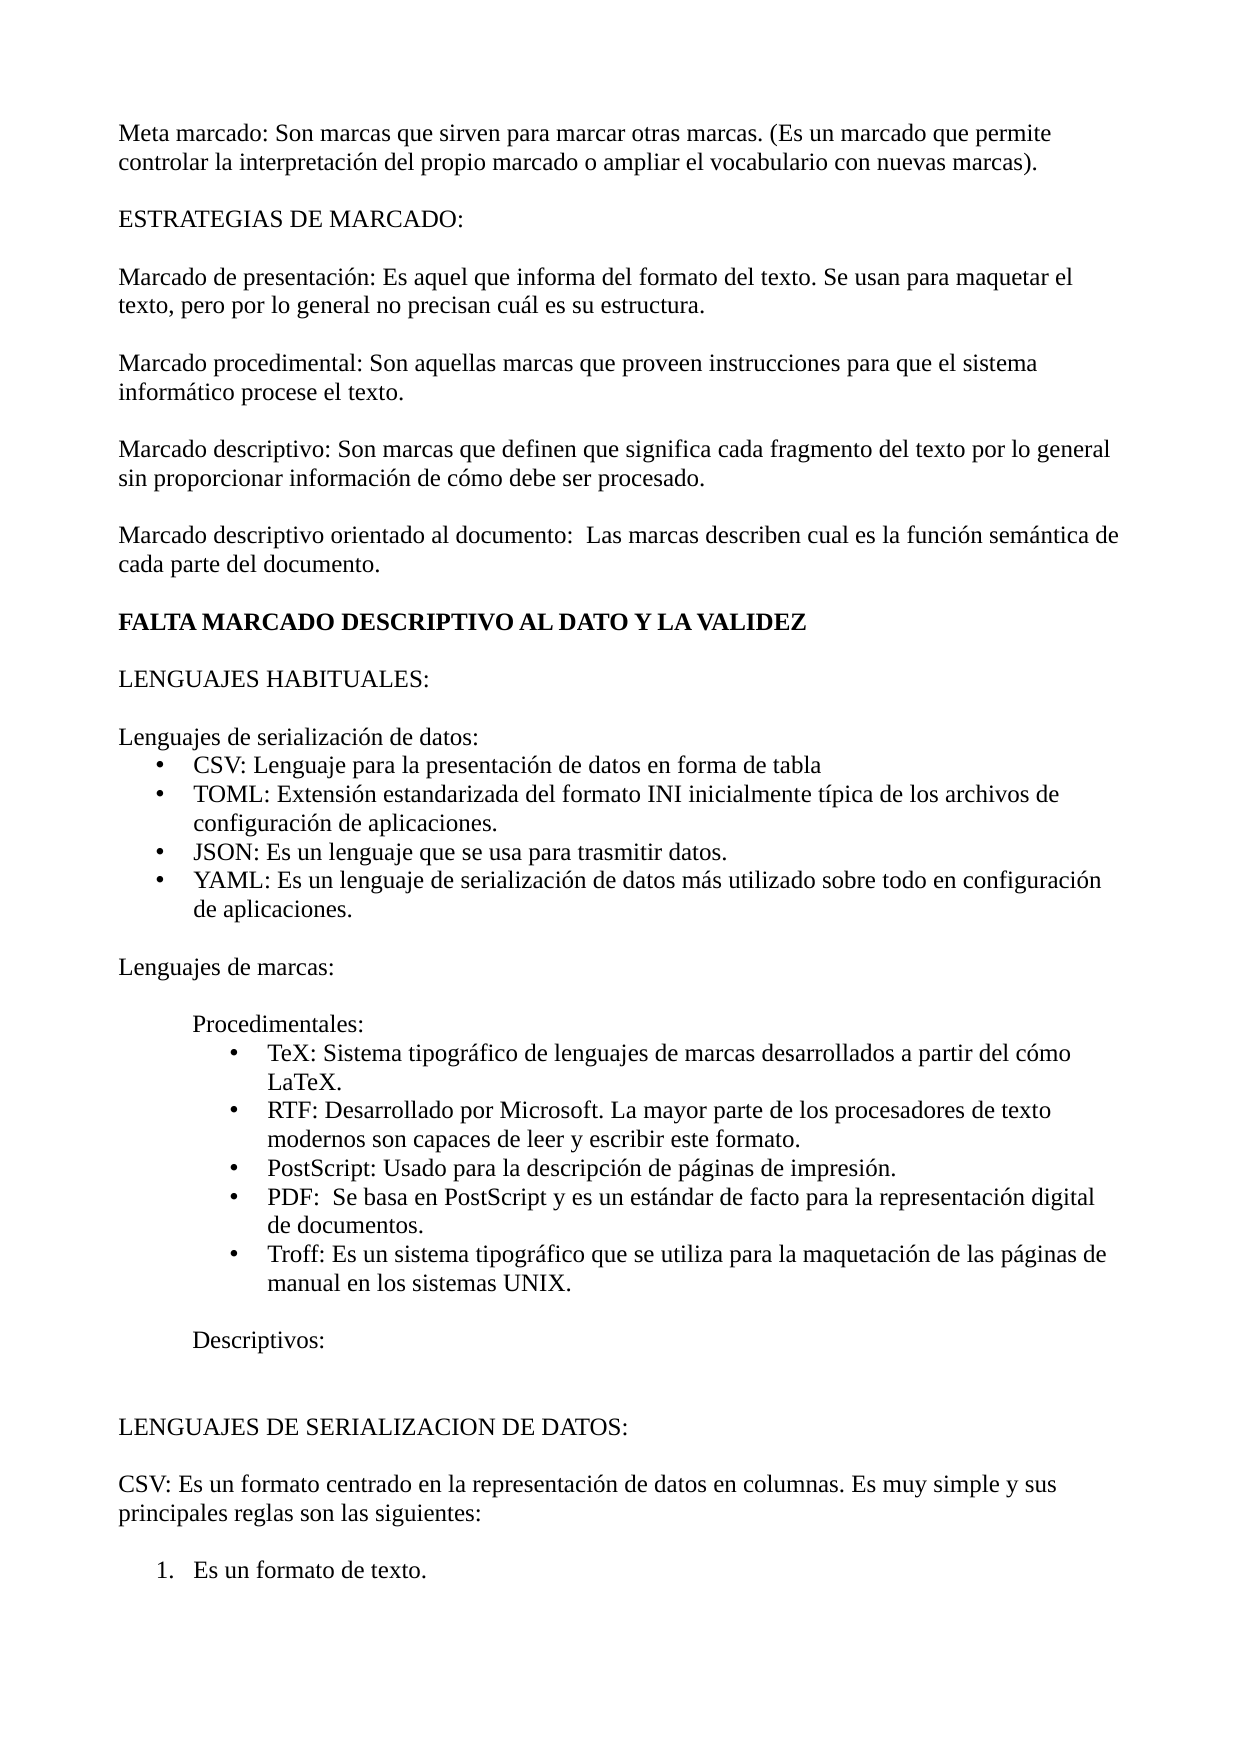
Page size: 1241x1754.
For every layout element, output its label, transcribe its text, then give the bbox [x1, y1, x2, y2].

list PDF: Se basa en PostScript y es un estándar de facto para la representación digital de documentos. [229, 1182, 1122, 1239]
list JSON: Es un lenguaje que se usa para trasmitir datos. [156, 837, 1122, 866]
list Es un formato de texto. [156, 1556, 1122, 1584]
text Lenguajes de serialización de datos: [118, 722, 1122, 751]
text Meta marcado: Son marcas que sirven para marcar otras marcas. (Es un marcado que permite controlar la interpretación del propio marcado o ampliar el vocabulario con nuevas marcas). [118, 118, 1122, 176]
text FALTA MARCADO DESCRIPTIVO AL DATO Y LA VALIDEZ [118, 607, 1122, 636]
list PostScript: Usado para la descripción de páginas de impresión. [229, 1153, 1122, 1182]
text LENGUAJES DE SERIALIZACION DE DATOS: [118, 1412, 1122, 1441]
list TeX: Sistema tipográfico de lenguajes de marcas desarrollados a partir del cómo LaTeX. [229, 1038, 1122, 1096]
text Marcado procedimental: Son aquellas marcas que proveen instrucciones para que el sistema informático procese el texto. [118, 348, 1122, 406]
list YAML: Es un lenguaje de serialización de datos más utilizado sobre todo en configuración de aplicaciones. [156, 866, 1122, 923]
list CSV: Lenguaje para la presentación de datos en forma de tabla [156, 751, 1122, 779]
text Descriptivos: [118, 1326, 1122, 1354]
list Troff: Es un sistema tipográfico que se utiliza para la maquetación de las páginas de manual en los sistemas UNIX. [229, 1239, 1122, 1297]
text Marcado descriptivo: Son marcas que definen que significa cada fragmento del texto por lo general sin proporcionar información de cómo debe ser procesado. [118, 434, 1122, 492]
text Lenguajes de marcas: [118, 952, 1122, 981]
list TOML: Extensión estandarizada del formato INI inicialmente típica de los archivos de configuración de aplicaciones. [156, 779, 1122, 837]
text Procedimentales: [118, 1009, 1122, 1038]
text Marcado de presentación: Es aquel que informa del formato del texto. Se usan para maquetar el texto, pero por lo general no precisan cuál es su estructura. [118, 262, 1122, 319]
text Marcado descriptivo orientado al documento: Las marcas describen cual es la función semántica de cada parte del documento. [118, 521, 1122, 578]
text LENGUAJES HABITUALES: [118, 664, 1122, 693]
list RTF: Desarrollado por Microsoft. La mayor parte de los procesadores de texto modernos son capaces de leer y escribir este formato. [229, 1096, 1122, 1153]
text ESTRATEGIAS DE MARCADO: [118, 204, 1122, 233]
text CSV: Es un formato centrado en la representación de datos en columnas. Es muy simple y sus principales reglas son las siguientes: [118, 1469, 1122, 1527]
